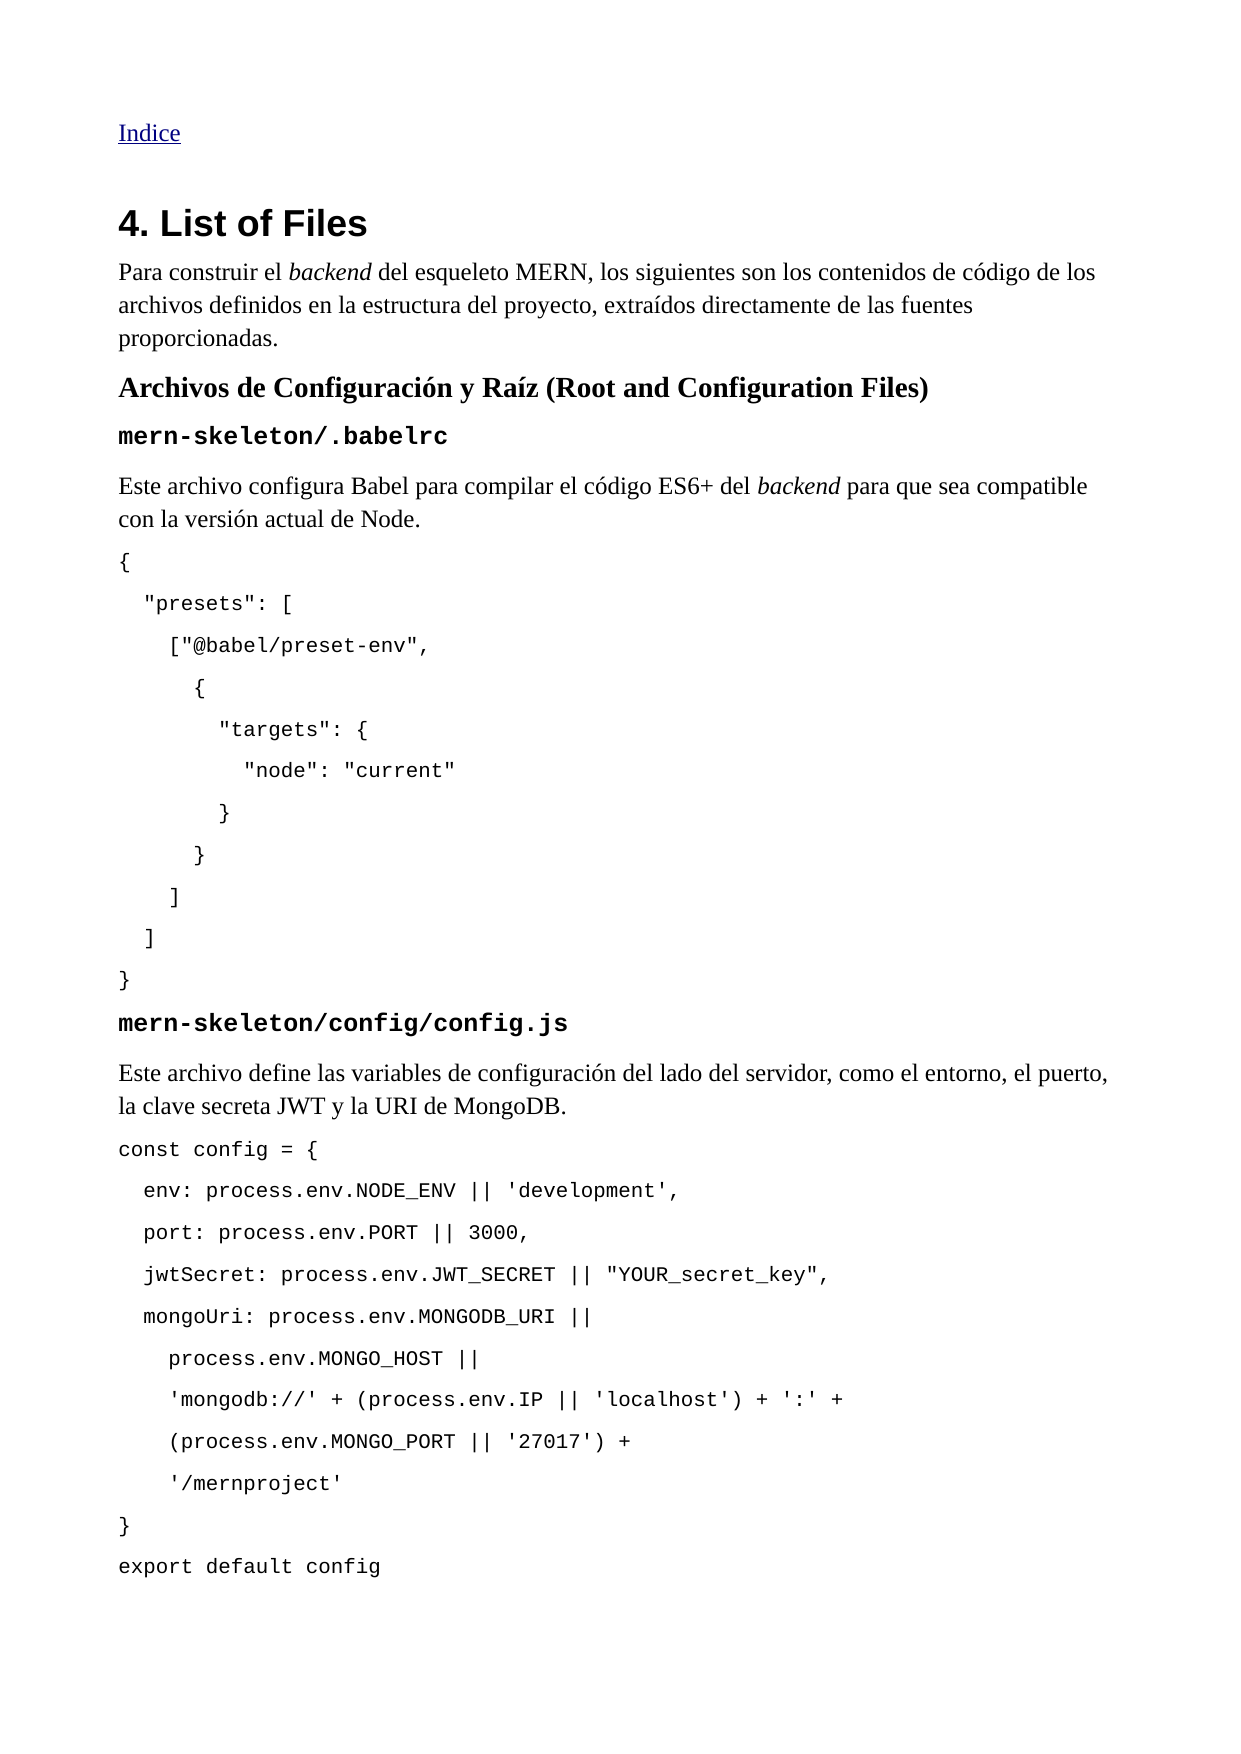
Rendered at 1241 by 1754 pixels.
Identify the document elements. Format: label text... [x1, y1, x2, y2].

text { [118, 551, 1122, 575]
text { [118, 677, 1122, 700]
text Este archivo define las variables de configuración del lado del servidor, como el entorno, el puerto, la clave secreta JWT y la URI de MongoDB. [118, 1058, 1122, 1120]
text port: process.env.PORT || 3000, [118, 1222, 1122, 1246]
text ] [118, 886, 1122, 909]
subtitle Archivos de Configuración y Raíz (Root and Configuration Files) [118, 371, 1122, 404]
text process.env.MONGO_HOST || [118, 1347, 1122, 1371]
text } [118, 1514, 1122, 1538]
text mongoUri: process.env.MONGODB_URI || [118, 1306, 1122, 1329]
text jwtSecret: process.env.JWT_SECRET || "YOUR_secret_key", [118, 1264, 1122, 1288]
text "presets": [ [118, 593, 1122, 617]
text ] [118, 927, 1122, 951]
text } [118, 802, 1122, 826]
text Para construir el backend del esqueleto MERN, los siguientes son los contenidos de código de los archivos definidos en la estructura del proyecto, extraídos directamente de las fuentes proporcionadas. [118, 257, 1122, 352]
text Este archivo configura Babel para compilar el código ES6+ del backend para que sea compatible con la versión actual de Node. [118, 471, 1122, 533]
text export default config [118, 1556, 1122, 1580]
subtitle mern-skeleton/.babelrc [118, 424, 1122, 452]
text } [118, 844, 1122, 867]
text const config = { [118, 1139, 1122, 1162]
text "targets": { [118, 718, 1122, 742]
text ["@babel/preset-env", [118, 635, 1122, 659]
text '/mernproject' [118, 1473, 1122, 1496]
subtitle mern-skeleton/config/config.js [118, 1011, 1122, 1039]
text 'mongodb://' + (process.env.IP || 'localhost') + ':' + [118, 1389, 1122, 1413]
text env: process.env.NODE_ENV || 'development', [118, 1180, 1122, 1204]
text (process.env.MONGO_PORT || '27017') + [118, 1431, 1122, 1455]
text "node": "current" [118, 760, 1122, 784]
text } [118, 969, 1122, 993]
subtitle 4. List of Files [118, 201, 1122, 244]
